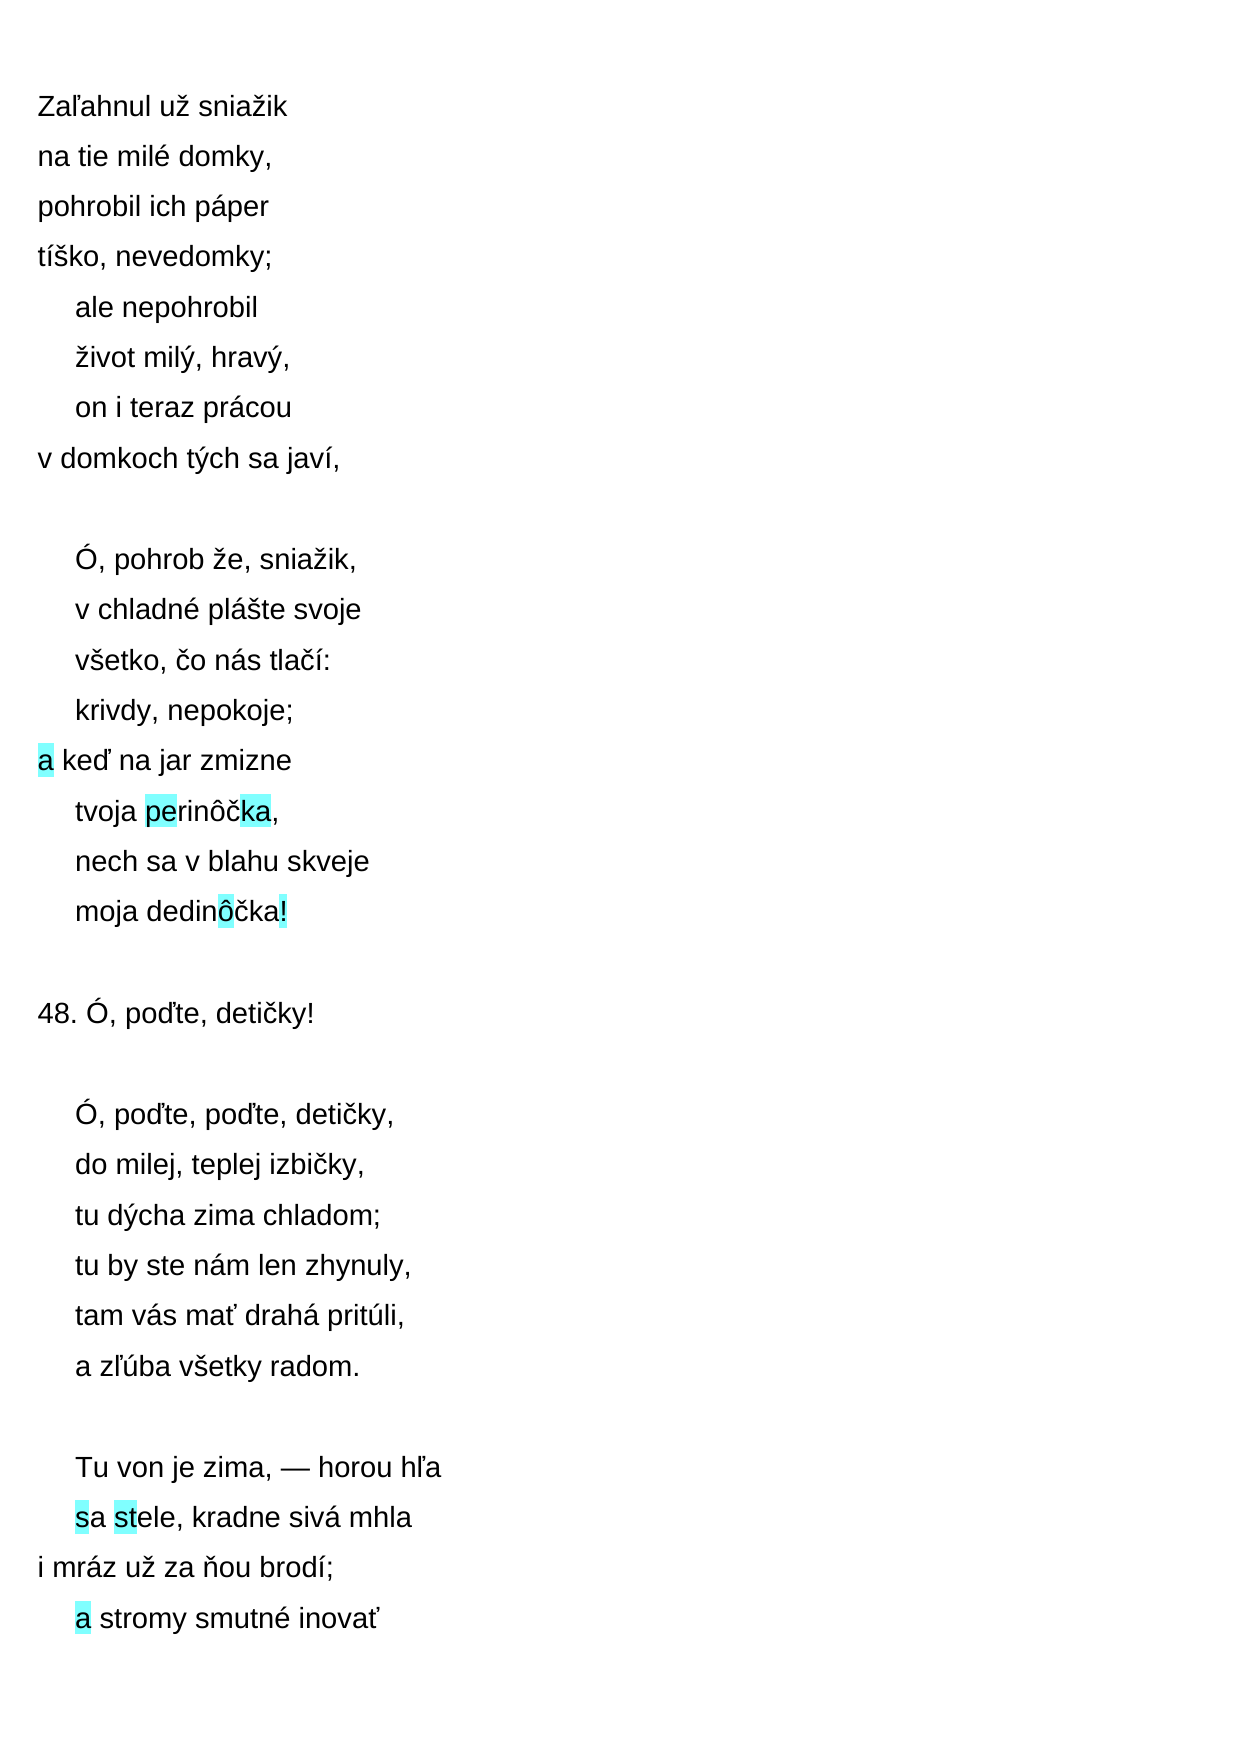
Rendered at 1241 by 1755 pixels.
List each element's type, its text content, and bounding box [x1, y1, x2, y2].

text nech sa v blahu skveje [37, 844, 1130, 877]
text v chladné plášte svoje [37, 592, 1130, 626]
text 48. Ó, poďte, detičky! [37, 996, 1130, 1029]
text Tu von je zima, — horou hľa [37, 1450, 1130, 1483]
text pohrobil ich páper [37, 189, 1130, 223]
text tvoja perinôčka, [37, 794, 1130, 827]
text tu by ste nám len zhynuly, [37, 1248, 1130, 1281]
text do milej, teplej izbičky, [37, 1147, 1130, 1181]
text na tie milé domky, [37, 139, 1130, 172]
text život milý, hravý, [37, 340, 1130, 374]
text ale nepohrobil [37, 290, 1130, 323]
text Zaľahnul už sniažik [37, 88, 1130, 122]
text v domkoch tých sa javí, [37, 441, 1130, 474]
text a zľúba všetky radom. [37, 1348, 1130, 1382]
text i mráz už za ňou brodí; [37, 1551, 1130, 1584]
text sa stele, kradne sivá mhla [37, 1500, 1130, 1534]
text tíško, nevedomky; [37, 239, 1130, 273]
text Ó, pohrob že, sniažik, [37, 542, 1130, 576]
text a keď na jar zmizne [37, 743, 1130, 777]
text a stromy smutné inovať [37, 1601, 1130, 1634]
text všetko, čo nás tlačí: [37, 643, 1130, 676]
text krivdy, nepokoje; [37, 693, 1130, 727]
text moja dedinôčka! [37, 894, 1130, 928]
text tam vás mať drahá pritúli, [37, 1298, 1130, 1332]
text Ó, poďte, poďte, detičky, [37, 1097, 1130, 1131]
text tu dýcha zima chladom; [37, 1198, 1130, 1231]
text on i teraz prácou [37, 390, 1130, 424]
